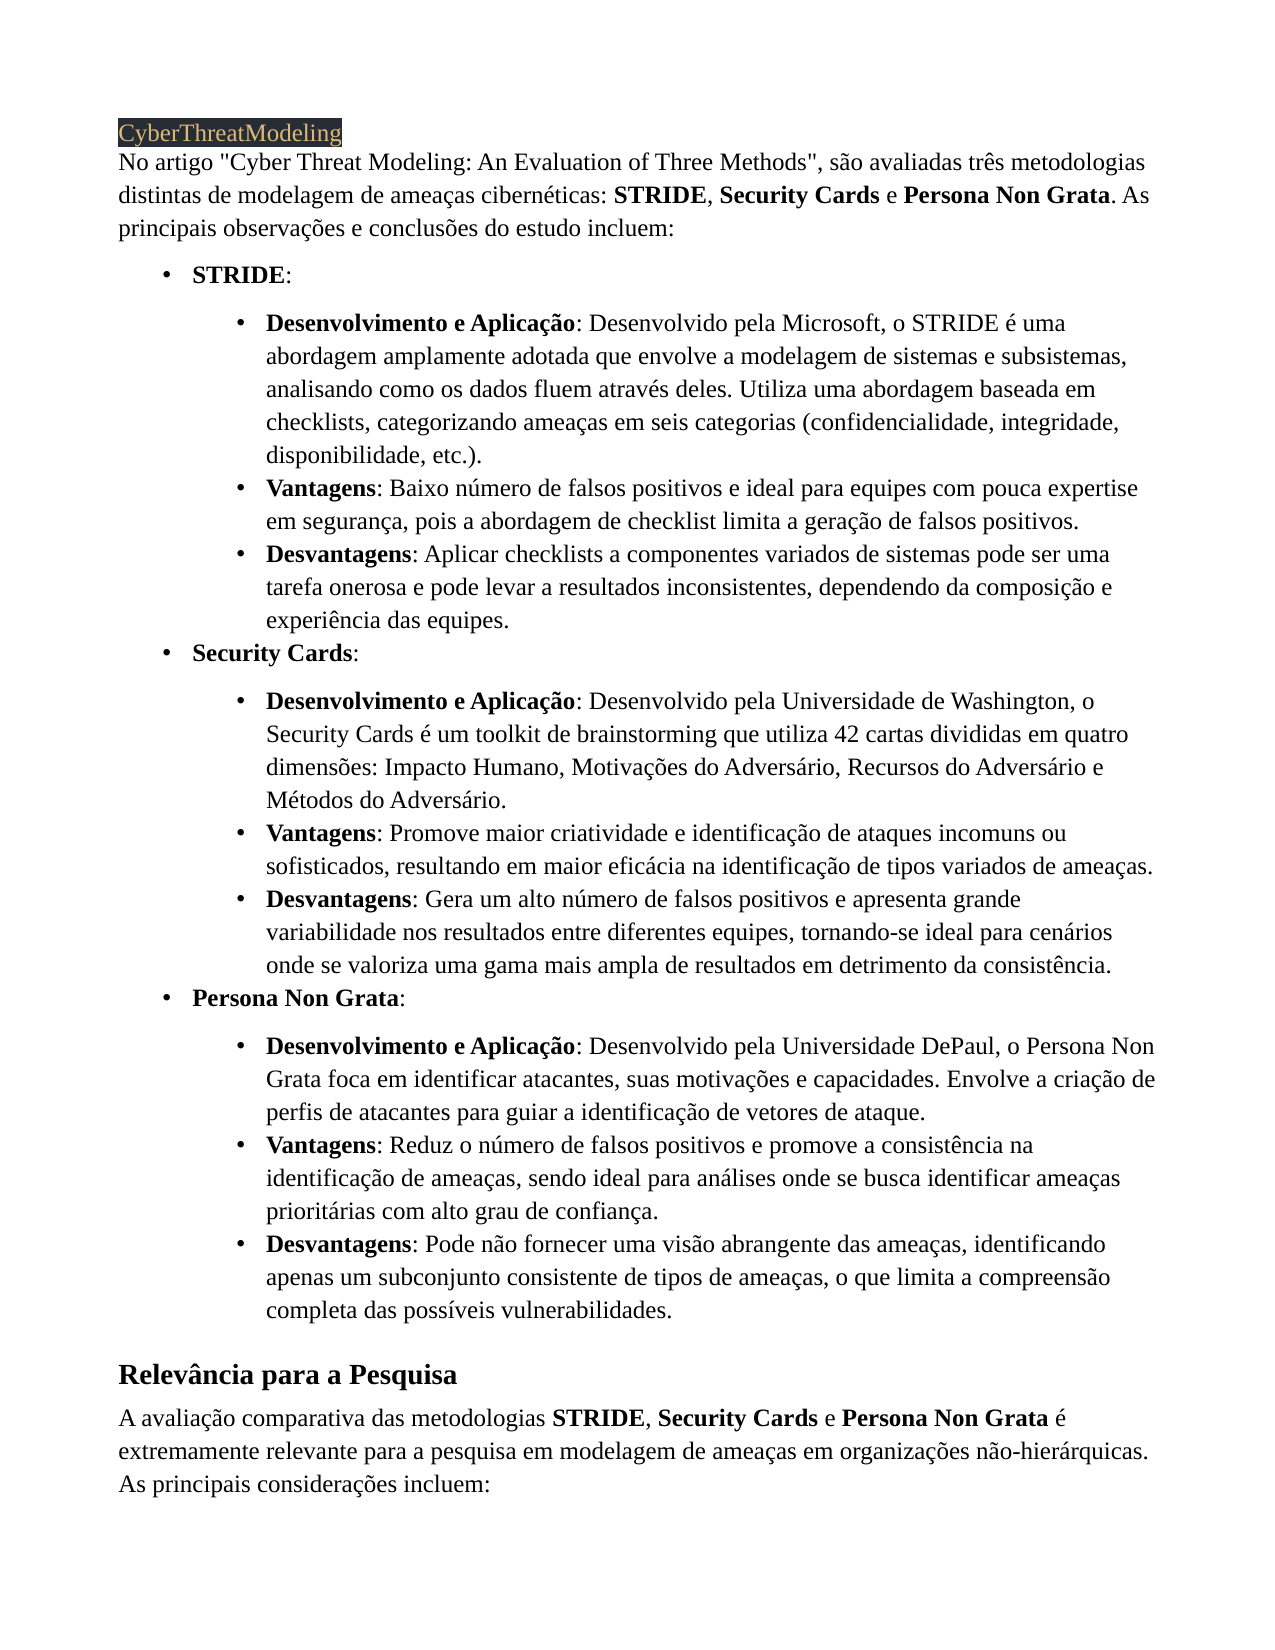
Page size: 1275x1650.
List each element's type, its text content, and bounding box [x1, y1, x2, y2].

text A avaliação comparativa das metodologias STRIDE, Security Cards e Persona Non Grata é extremamente relevante para a pesquisa em modelagem de ameaças em organizações não-hierárquicas. As principais considerações incluem: [118, 1403, 1157, 1498]
text CyberThreatModeling [118, 118, 1157, 147]
list Desenvolvimento e Aplicação: Desenvolvido pela Universidade de Washington, o Security Cards é um toolkit de brainstorming que utiliza 42 cartas divididas em quatro dimensões: Impacto Humano, Motivações do Adversário, Recursos do Adversário e Métodos do Adversário. [236, 686, 1157, 814]
text No artigo "Cyber Threat Modeling: An Evaluation of Three Methods", são avaliadas três metodologias distintas de modelagem de ameaças cibernéticas: STRIDE, Security Cards e Persona Non Grata. As principais observações e conclusões do estudo incluem: [118, 147, 1157, 242]
list Desvantagens: Gera um alto número de falsos positivos e apresenta grande variabilidade nos resultados entre diferentes equipes, tornando-se ideal para cenários onde se valoriza uma gama mais ampla de resultados em detrimento da consistência. [236, 884, 1157, 979]
list Vantagens: Promove maior criatividade e identificação de ataques incomuns ou sofisticados, resultando em maior eficácia na identificação de tipos variados de ameaças. [236, 818, 1157, 880]
list Security Cards: [162, 638, 1157, 667]
list Vantagens: Reduz o número de falsos positivos e promove a consistência na identificação de ameaças, sendo ideal para análises onde se busca identificar ameaças prioritárias com alto grau de confiança. [236, 1130, 1157, 1224]
list Desvantagens: Pode não fornecer uma visão abrangente das ameaças, identificando apenas um subconjunto consistente de tipos de ameaças, o que limita a compreensão completa das possíveis vulnerabilidades. [236, 1229, 1157, 1324]
subtitle Relevância para a Pesquisa [118, 1357, 1157, 1391]
list Vantagens: Baixo número de falsos positivos e ideal para equipes com pouca expertise em segurança, pois a abordagem de checklist limita a geração de falsos positivos. [236, 473, 1157, 535]
list Desenvolvimento e Aplicação: Desenvolvido pela Microsoft, o STRIDE é uma abordagem amplamente adotada que envolve a modelagem de sistemas e subsistemas, analisando como os dados fluem através deles. Utiliza uma abordagem baseada em checklists, categorizando ameaças em seis categorias (confidencialidade, integridade, disponibilidade, etc.). [236, 308, 1157, 469]
list Desvantagens: Aplicar checklists a componentes variados de sistemas pode ser uma tarefa onerosa e pode levar a resultados inconsistentes, dependendo da composição e experiência das equipes. [236, 539, 1157, 634]
list Persona Non Grata: [162, 983, 1157, 1012]
list STRIDE: [162, 261, 1157, 289]
list Desenvolvimento e Aplicação: Desenvolvido pela Universidade DePaul, o Persona Non Grata foca em identificar atacantes, suas motivações e capacidades. Envolve a criação de perfis de atacantes para guiar a identificação de vetores de ataque. [236, 1031, 1157, 1126]
